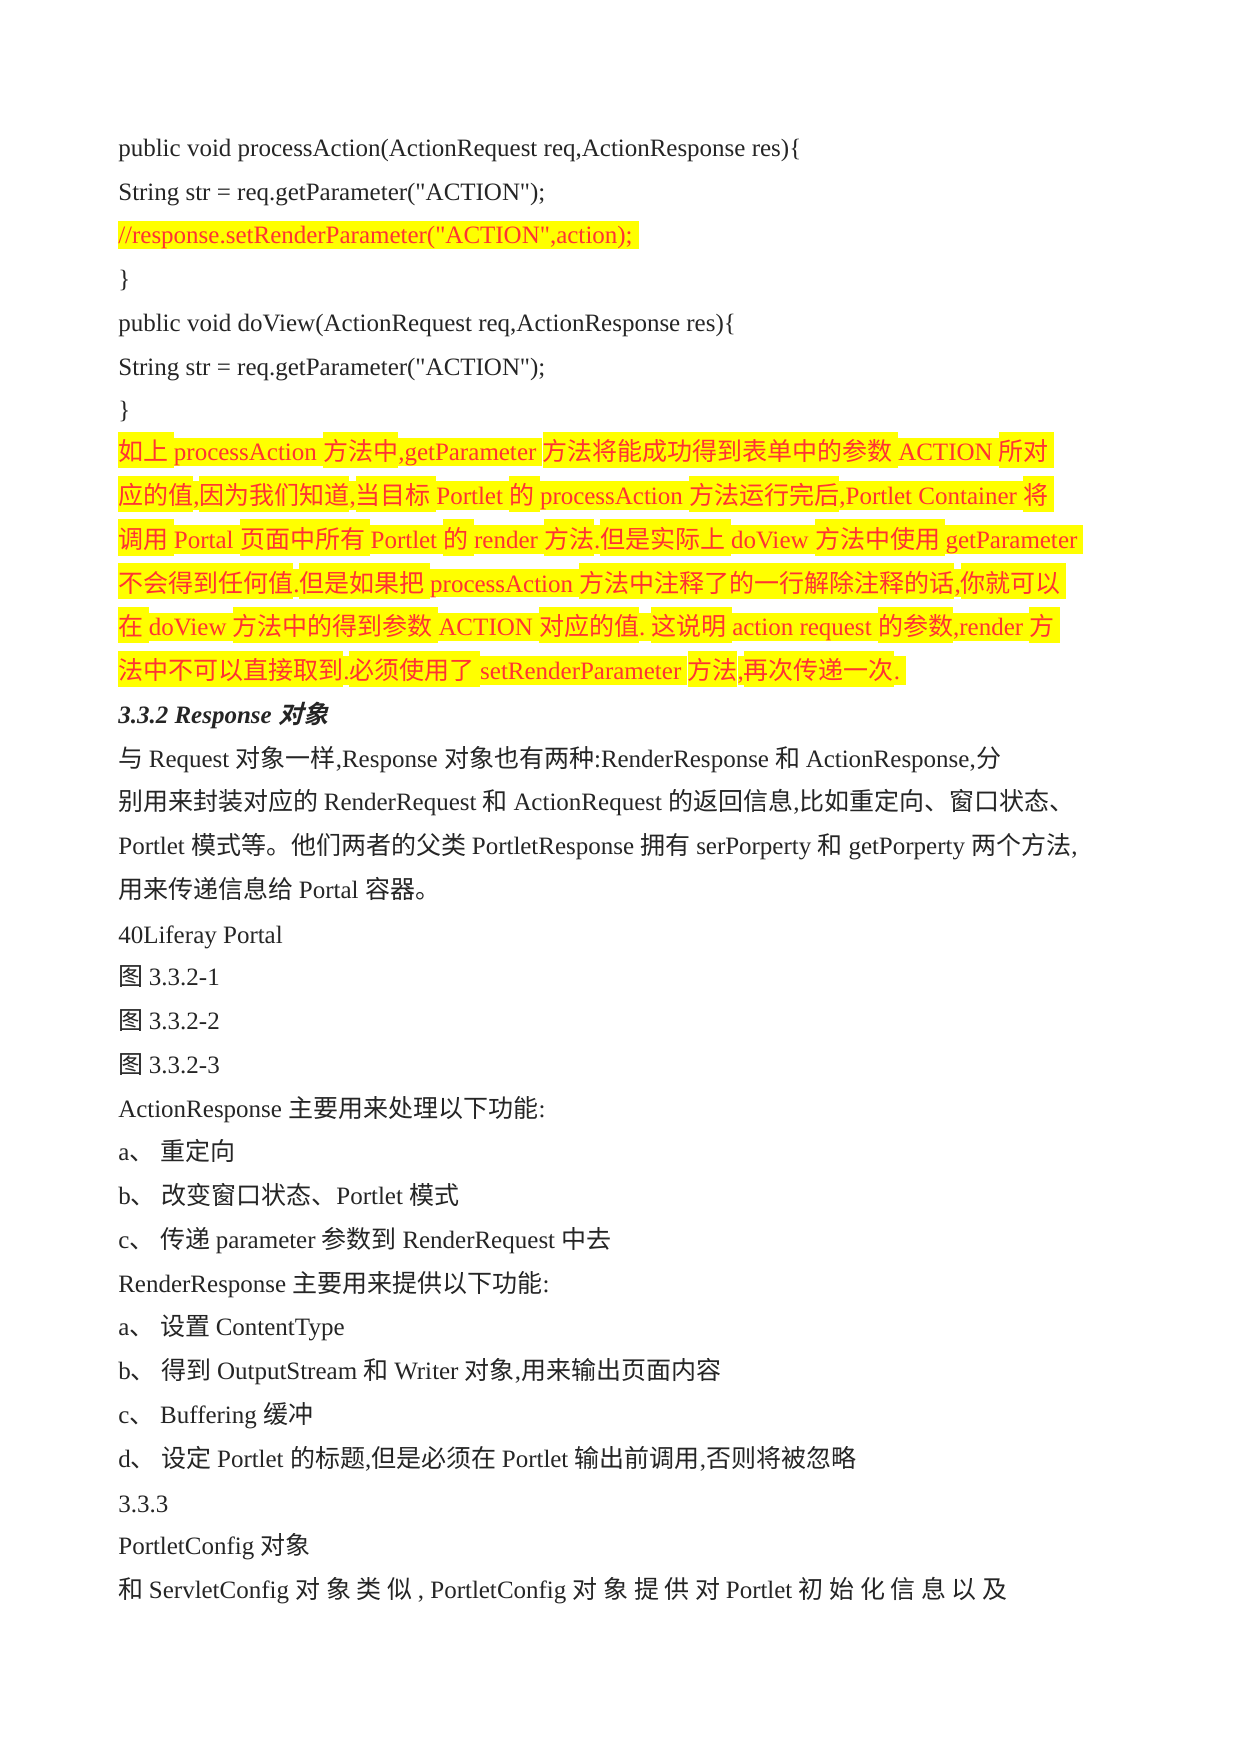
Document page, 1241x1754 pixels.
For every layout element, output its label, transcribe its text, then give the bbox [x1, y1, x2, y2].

text 40Liferay Portal [118, 906, 1122, 949]
text 和 ServletConfig 对 象 类 似 , PortletConfig 对 象 提 供 对 Portlet 初 始 化 信 息 以 及 [118, 1562, 1122, 1606]
text a、 设置 ContentType [118, 1299, 1122, 1343]
text public void processAction(ActionRequest req,ActionResponse res){ [118, 118, 1122, 162]
text 用来传递信息给 Portal 容器。 [118, 862, 1122, 906]
text 应的值,因为我们知道,当目标 Portlet 的 processAction 方法运行完后,Portlet Container 将 [118, 468, 1122, 512]
text b、 得到 OutputStream 和 Writer 对象,用来输出页面内容 [118, 1343, 1122, 1387]
text 图 3.3.2-3 [118, 1037, 1122, 1081]
text d、 设定 Portlet 的标题,但是必须在 Portlet 输出前调用,否则将被忽略 [118, 1431, 1122, 1474]
text } [118, 249, 1122, 293]
text a、 重定向 [118, 1124, 1122, 1168]
text public void doView(ActionRequest req,ActionResponse res){ [118, 293, 1122, 337]
text 图 3.3.2-1 [118, 949, 1122, 993]
text ActionResponse 主要用来处理以下功能: [118, 1081, 1122, 1124]
text 法中不可以直接取到.必须使用了 setRenderParameter 方法,再次传递一次. [118, 643, 1122, 687]
text 调用 Portal 页面中所有 Portlet 的 render 方法.但是实际上 doView 方法中使用 getParameter [118, 512, 1122, 556]
text } [118, 381, 1122, 424]
text 不会得到任何值.但是如果把 processAction 方法中注释了的一行解除注释的话,你就可以 [118, 556, 1122, 599]
text 3.3.3 [118, 1474, 1122, 1518]
text 在 doView 方法中的得到参数 ACTION 对应的值. 这说明 action request 的参数,render 方 [118, 599, 1122, 643]
text c、 Buffering 缓冲 [118, 1387, 1122, 1431]
text String str = req.getParameter("ACTION"); [118, 162, 1122, 206]
text RenderResponse 主要用来提供以下功能: [118, 1256, 1122, 1299]
text c、 传递 parameter 参数到 RenderRequest 中去 [118, 1212, 1122, 1256]
text 与 Request 对象一样,Response 对象也有两种:RenderResponse 和 ActionResponse,分 [118, 731, 1122, 774]
text PortletConfig 对象 [118, 1518, 1122, 1562]
text 别用来封装对应的 RenderRequest 和 ActionRequest 的返回信息,比如重定向、窗口状态、 [118, 774, 1122, 818]
text b、 改变窗口状态、Portlet 模式 [118, 1168, 1122, 1212]
text 图 3.3.2-2 [118, 993, 1122, 1037]
text Portlet 模式等。他们两者的父类 PortletResponse 拥有 serPorperty 和 getPorperty 两个方法, [118, 818, 1122, 862]
text 3.3.2 Response 对象 [118, 687, 1122, 731]
text //response.setRenderParameter("ACTION",action); [118, 206, 1122, 249]
text 如上 processAction 方法中,getParameter 方法将能成功得到表单中的参数 ACTION 所对 [118, 424, 1122, 468]
text String str = req.getParameter("ACTION"); [118, 337, 1122, 381]
